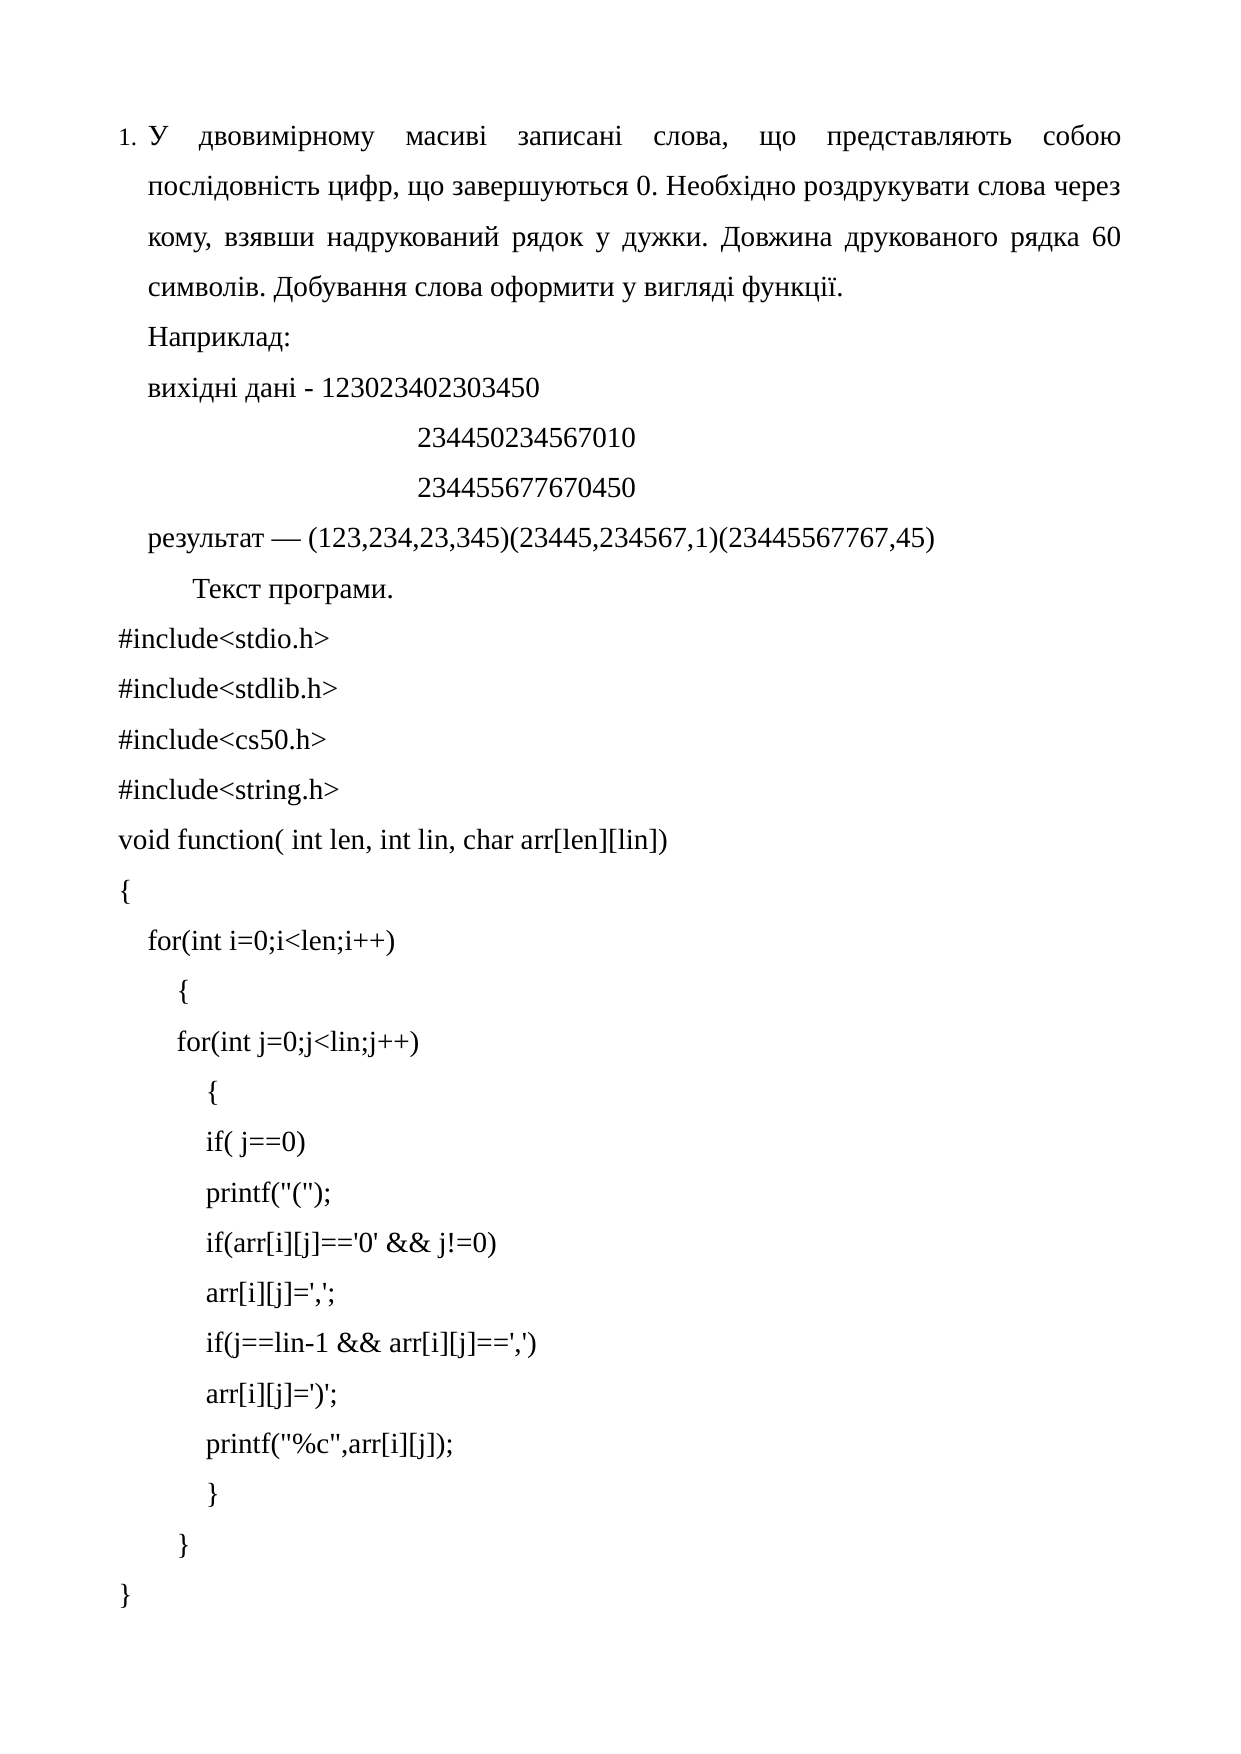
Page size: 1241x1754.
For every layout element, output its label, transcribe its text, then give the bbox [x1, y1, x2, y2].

text Текст програми. [118, 571, 1122, 604]
text } [118, 1477, 1122, 1510]
text printf("("); [118, 1175, 1122, 1208]
text результат — (123,234,23,345)(23445,234567,1)(23445567767,45) [118, 521, 1122, 554]
text 234455677670450 [118, 470, 1122, 504]
text } [118, 1527, 1122, 1560]
text #include<stdio.h> [118, 621, 1122, 655]
text printf("%c",arr[i][j]); [118, 1426, 1122, 1460]
text вихідні дані - 123023402303450 [118, 370, 1122, 403]
text { [118, 873, 1122, 906]
text 234450234567010 [118, 420, 1122, 453]
text if( j==0) [118, 1124, 1122, 1158]
text arr[i][j]=','; [118, 1275, 1122, 1309]
text #include<string.h> [118, 772, 1122, 806]
text for(int j=0;j<lin;j++) [118, 1024, 1122, 1057]
text { [118, 973, 1122, 1007]
text #include<stdlib.h> [118, 672, 1122, 705]
text { [118, 1074, 1122, 1108]
list У двовимірному масиві записані слова, що представляють собою послідовність цифр, що завершуються 0. Необхідно роздрукувати слова через кому, взявши надрукований рядок у дужки. Довжина друкованого рядка 60 символів. Добування слова оформити у вигляді функції. [118, 118, 1122, 303]
text arr[i][j]=')'; [118, 1376, 1122, 1409]
text for(int i=0;i<len;i++) [118, 923, 1122, 957]
text if(arr[i][j]=='0' && j!=0) [118, 1225, 1122, 1258]
text Наприклад: [118, 319, 1122, 353]
text } [118, 1577, 1122, 1611]
text void function( int len, int lin, char arr[len][lin]) [118, 822, 1122, 856]
text if(j==lin-1 && arr[i][j]==',') [118, 1326, 1122, 1359]
text #include<cs50.h> [118, 722, 1122, 755]
